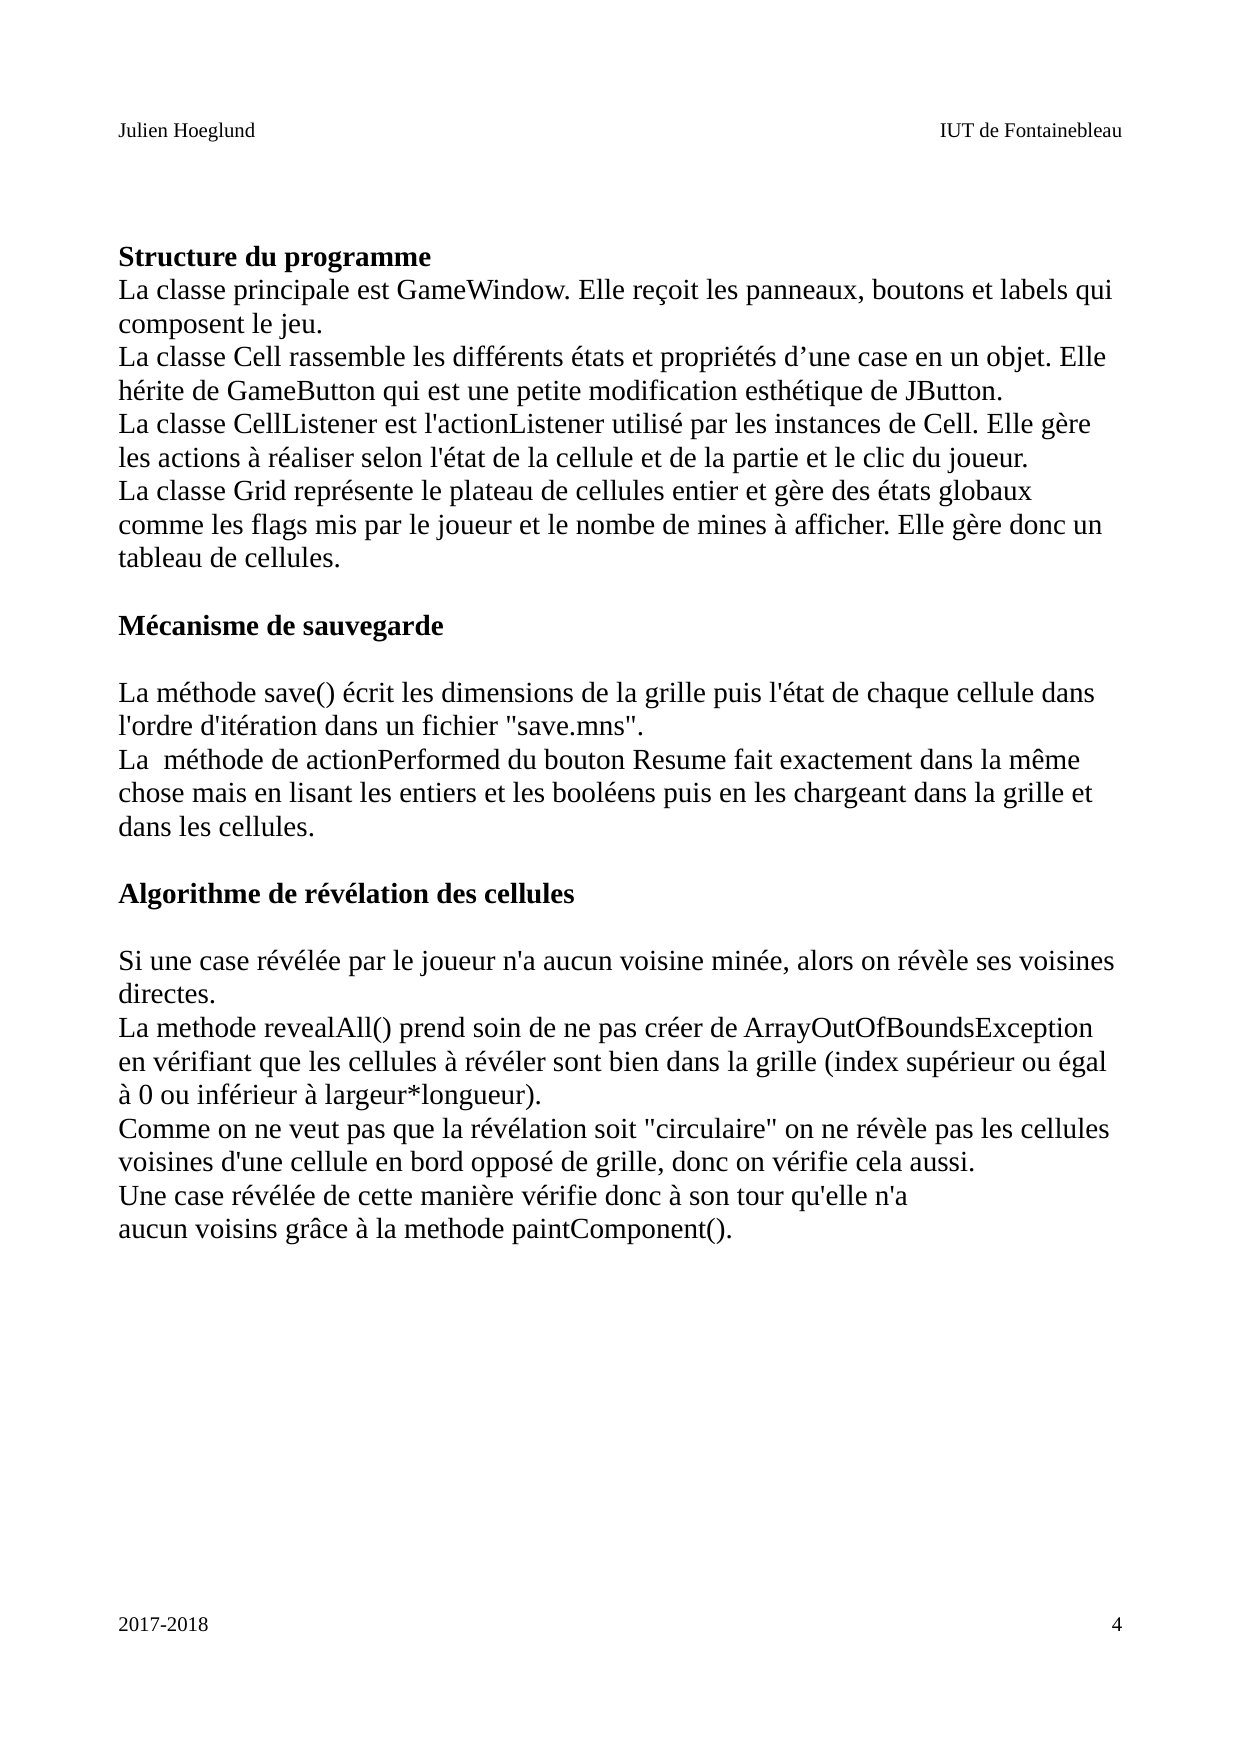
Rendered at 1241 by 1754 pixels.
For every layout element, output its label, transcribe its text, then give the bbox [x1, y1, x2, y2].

text Comme on ne veut pas que la révélation soit "circulaire" on ne révèle pas les cellules voisines d'une cellule en bord opposé de grille, donc on vérifie cela aussi. [118, 1111, 1122, 1178]
text La classe CellListener est l'actionListener utilisé par les instances de Cell. Elle gère les actions à réaliser selon l'état de la cellule et de la partie et le clic du joueur. [118, 406, 1122, 473]
text Algorithme de révélation des cellules [118, 876, 1122, 909]
text aucun voisins grâce à la methode paintComponent(). [118, 1211, 1122, 1245]
text La méthode save() écrit les dimensions de la grille puis l'état de chaque cellule dans l'ordre d'itération dans un fichier "save.mns". [118, 675, 1122, 742]
text La methode revealAll() prend soin de ne pas créer de ArrayOutOfBoundsException en vérifiant que les cellules à révéler sont bien dans la grille (index supérieur ou égal à 0 ou inférieur à largeur*longueur). [118, 1010, 1122, 1111]
text La classe Grid représente le plateau de cellules entier et gère des états globaux comme les flags mis par le joueur et le nombe de mines à afficher. Elle gère donc un tableau de cellules. [118, 473, 1122, 574]
text La classe principale est GameWindow. Elle reçoit les panneaux, boutons et labels qui composent le jeu. [118, 272, 1122, 339]
text Si une case révélée par le joueur n'a aucun voisine minée, alors on révèle ses voisines directes. [118, 943, 1122, 1010]
text Mécanisme de sauvegarde [118, 608, 1122, 641]
text Structure du programme [118, 239, 1122, 272]
text La méthode de actionPerformed du bouton Resume fait exactement dans la même chose mais en lisant les entiers et les booléens puis en les chargeant dans la grille et dans les cellules. [118, 742, 1122, 842]
text Une case révélée de cette manière vérifie donc à son tour qu'elle n'a [118, 1178, 1122, 1211]
text La classe Cell rassemble les différents états et propriétés d’une case en un objet. Elle hérite de GameButton qui est une petite modification esthétique de JButton. [118, 339, 1122, 406]
